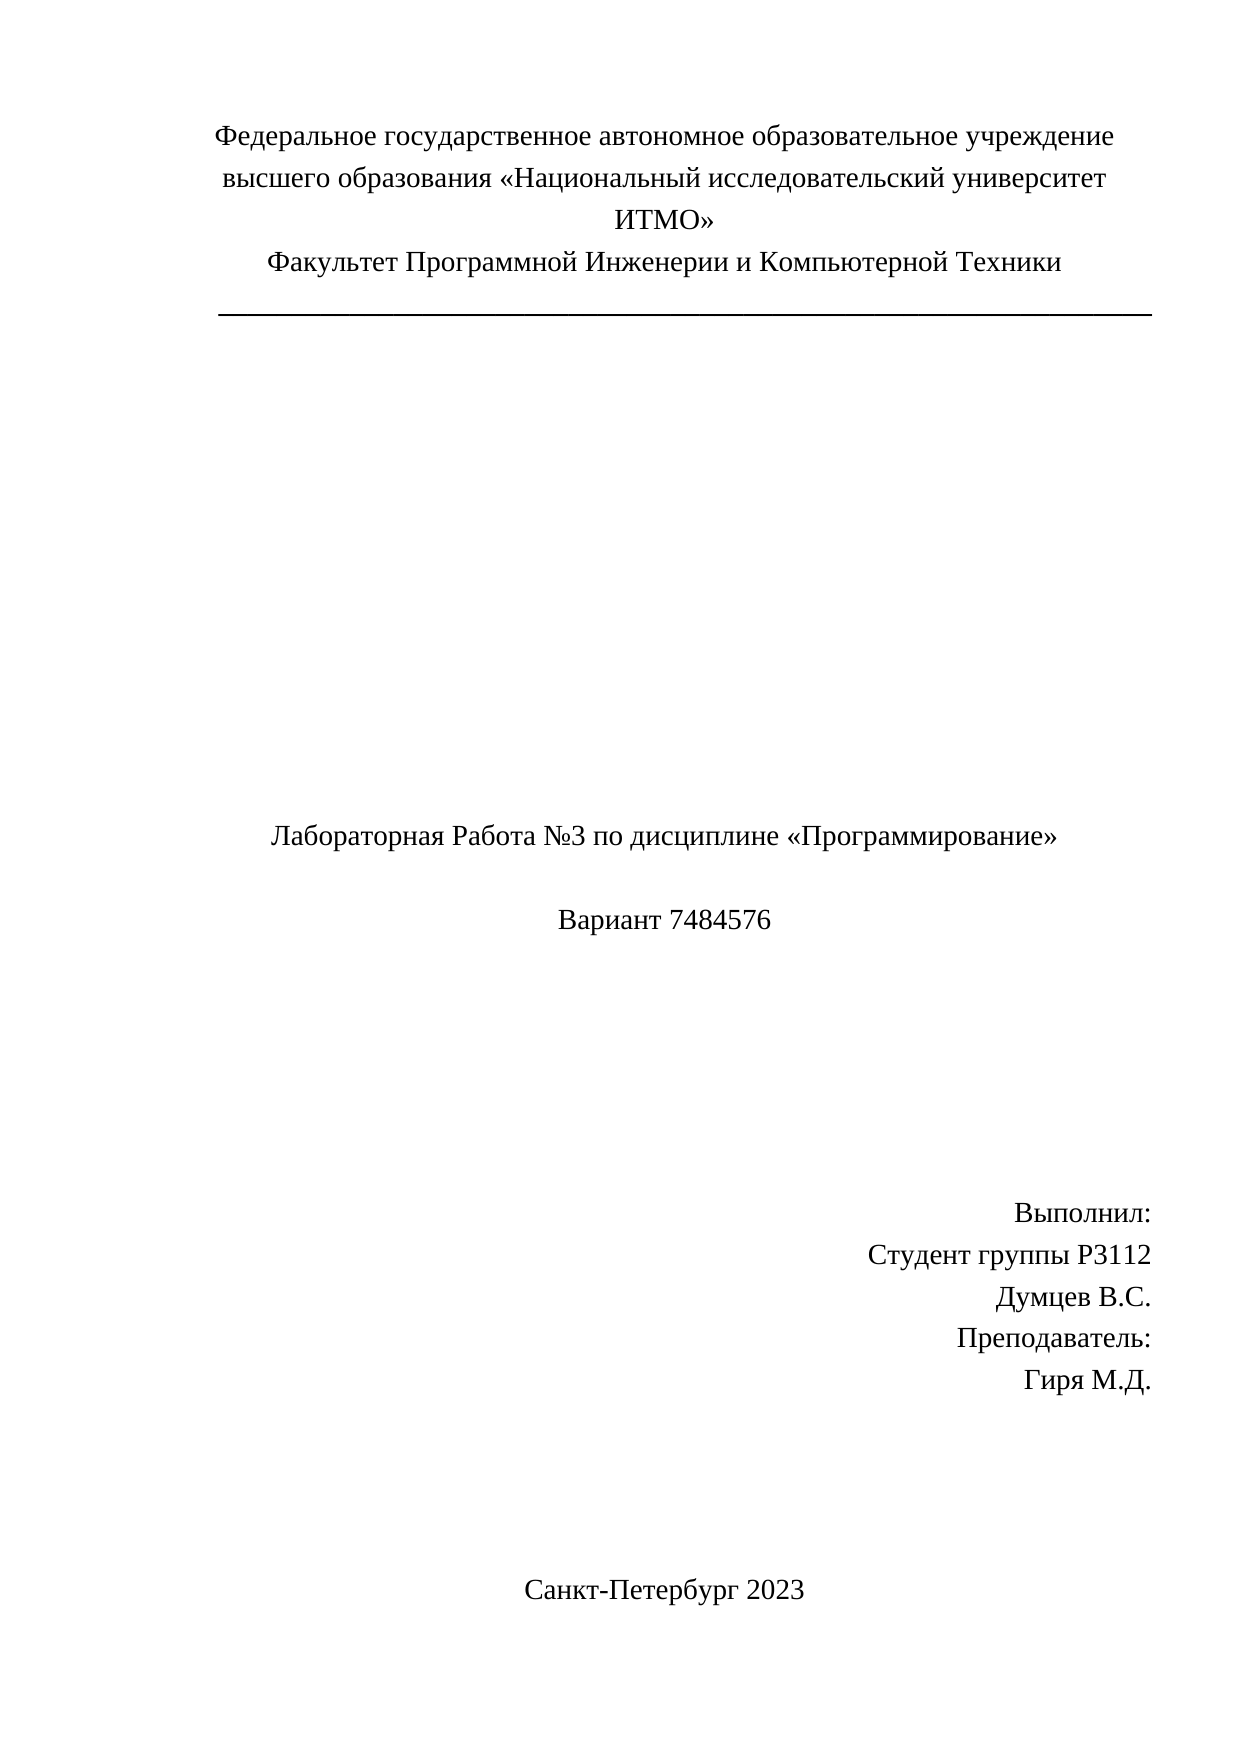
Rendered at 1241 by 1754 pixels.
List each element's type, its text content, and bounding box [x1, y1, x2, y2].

text Лабораторная Работа №3 по дисциплине «Программирование» [177, 818, 1152, 852]
text Санкт-Петербург 2023 [177, 1572, 1152, 1605]
text Преподаватель: [177, 1321, 1152, 1354]
text Вариант 7484576 [177, 902, 1152, 935]
text Студент группы P3112 Думцев В.С. [177, 1237, 1152, 1312]
text Выполнил: [177, 1195, 1152, 1228]
text Федеральное государственное автономное образовательное учреждение высшего образования «Национальный исследовательский университет ИТМО» [177, 118, 1152, 235]
text ________________________________________________________________ [177, 286, 1152, 319]
text Факультет Программной Инженерии и Компьютерной Техники [177, 244, 1152, 277]
text Гиря М.Д. [177, 1362, 1152, 1396]
